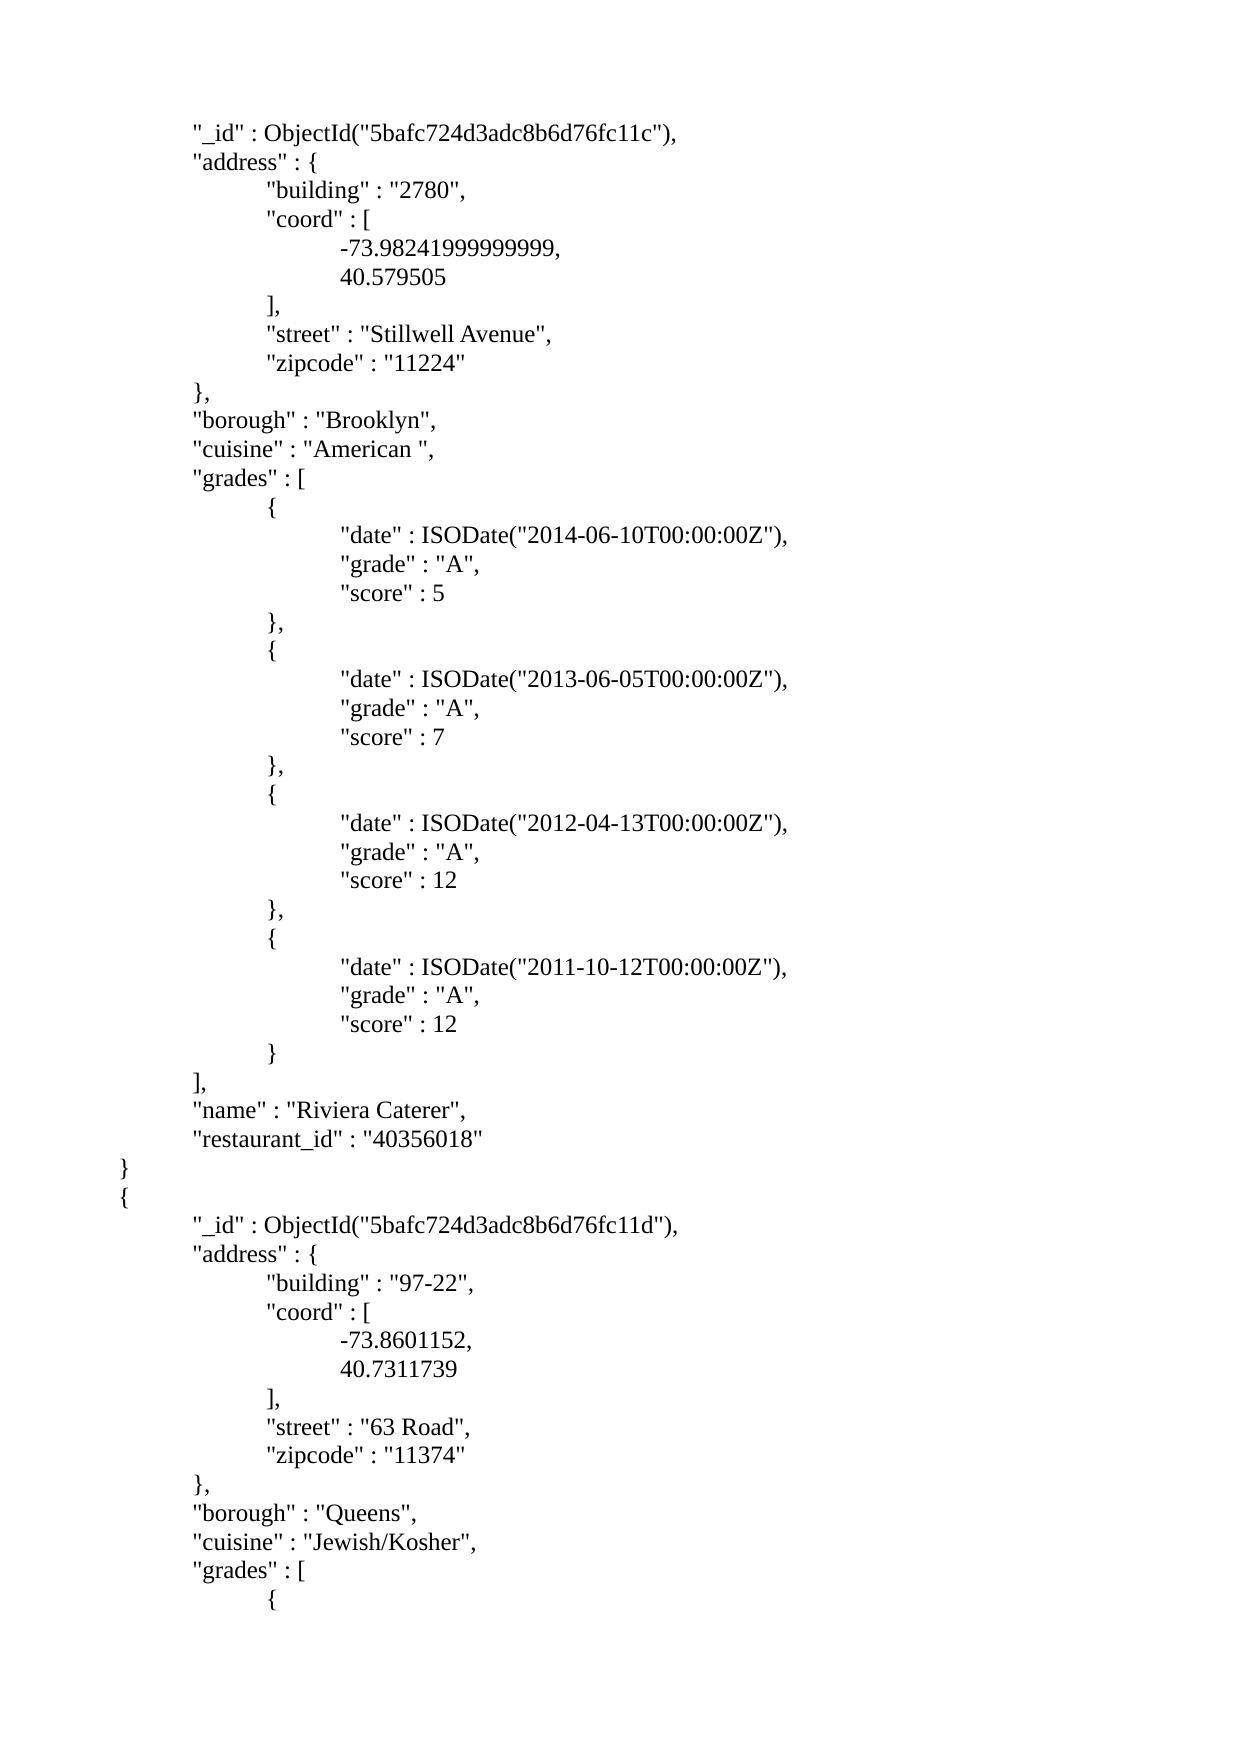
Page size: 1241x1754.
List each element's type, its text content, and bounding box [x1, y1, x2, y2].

text "borough" : "Queens", [118, 1498, 1122, 1527]
text "grade" : "A", [118, 981, 1122, 1009]
text "zipcode" : "11374" [118, 1441, 1122, 1469]
text "address" : { [118, 1239, 1122, 1268]
text ], [118, 291, 1122, 319]
text }, [118, 751, 1122, 779]
text "_id" : ObjectId("5bafc724d3adc8b6d76fc11c"), [118, 118, 1122, 147]
text "score" : 12 [118, 866, 1122, 894]
text { [118, 779, 1122, 808]
text }, [118, 607, 1122, 636]
text "grade" : "A", [118, 693, 1122, 722]
text -73.98241999999999, [118, 233, 1122, 262]
text "date" : ISODate("2013-06-05T00:00:00Z"), [118, 664, 1122, 693]
text "grade" : "A", [118, 549, 1122, 578]
text "coord" : [ [118, 1297, 1122, 1326]
text ], [118, 1067, 1122, 1096]
text 40.7311739 [118, 1354, 1122, 1383]
text "coord" : [ [118, 204, 1122, 233]
text "building" : "2780", [118, 176, 1122, 204]
text { [118, 636, 1122, 664]
text }, [118, 1469, 1122, 1498]
text "score" : 5 [118, 578, 1122, 607]
text "street" : "63 Road", [118, 1412, 1122, 1441]
text { [118, 923, 1122, 952]
text "date" : ISODate("2011-10-12T00:00:00Z"), [118, 952, 1122, 981]
text { [118, 492, 1122, 521]
text "_id" : ObjectId("5bafc724d3adc8b6d76fc11d"), [118, 1211, 1122, 1239]
text "grades" : [ [118, 463, 1122, 492]
text "borough" : "Brooklyn", [118, 406, 1122, 434]
text }, [118, 377, 1122, 406]
text "cuisine" : "Jewish/Kosher", [118, 1527, 1122, 1556]
text "restaurant_id" : "40356018" [118, 1124, 1122, 1153]
text "score" : 12 [118, 1009, 1122, 1038]
text "grades" : [ [118, 1556, 1122, 1584]
text "grade" : "A", [118, 837, 1122, 866]
text } [118, 1153, 1122, 1182]
text "date" : ISODate("2014-06-10T00:00:00Z"), [118, 521, 1122, 549]
text 40.579505 [118, 262, 1122, 291]
text "building" : "97-22", [118, 1268, 1122, 1297]
text "name" : "Riviera Caterer", [118, 1096, 1122, 1124]
text ], [118, 1383, 1122, 1412]
text }, [118, 894, 1122, 923]
text "address" : { [118, 147, 1122, 176]
text { [118, 1182, 1122, 1211]
text "date" : ISODate("2012-04-13T00:00:00Z"), [118, 808, 1122, 837]
text } [118, 1038, 1122, 1067]
text { [118, 1584, 1122, 1613]
text "cuisine" : "American ", [118, 434, 1122, 463]
text "score" : 7 [118, 722, 1122, 751]
text "zipcode" : "11224" [118, 348, 1122, 377]
text "street" : "Stillwell Avenue", [118, 319, 1122, 348]
text -73.8601152, [118, 1326, 1122, 1354]
